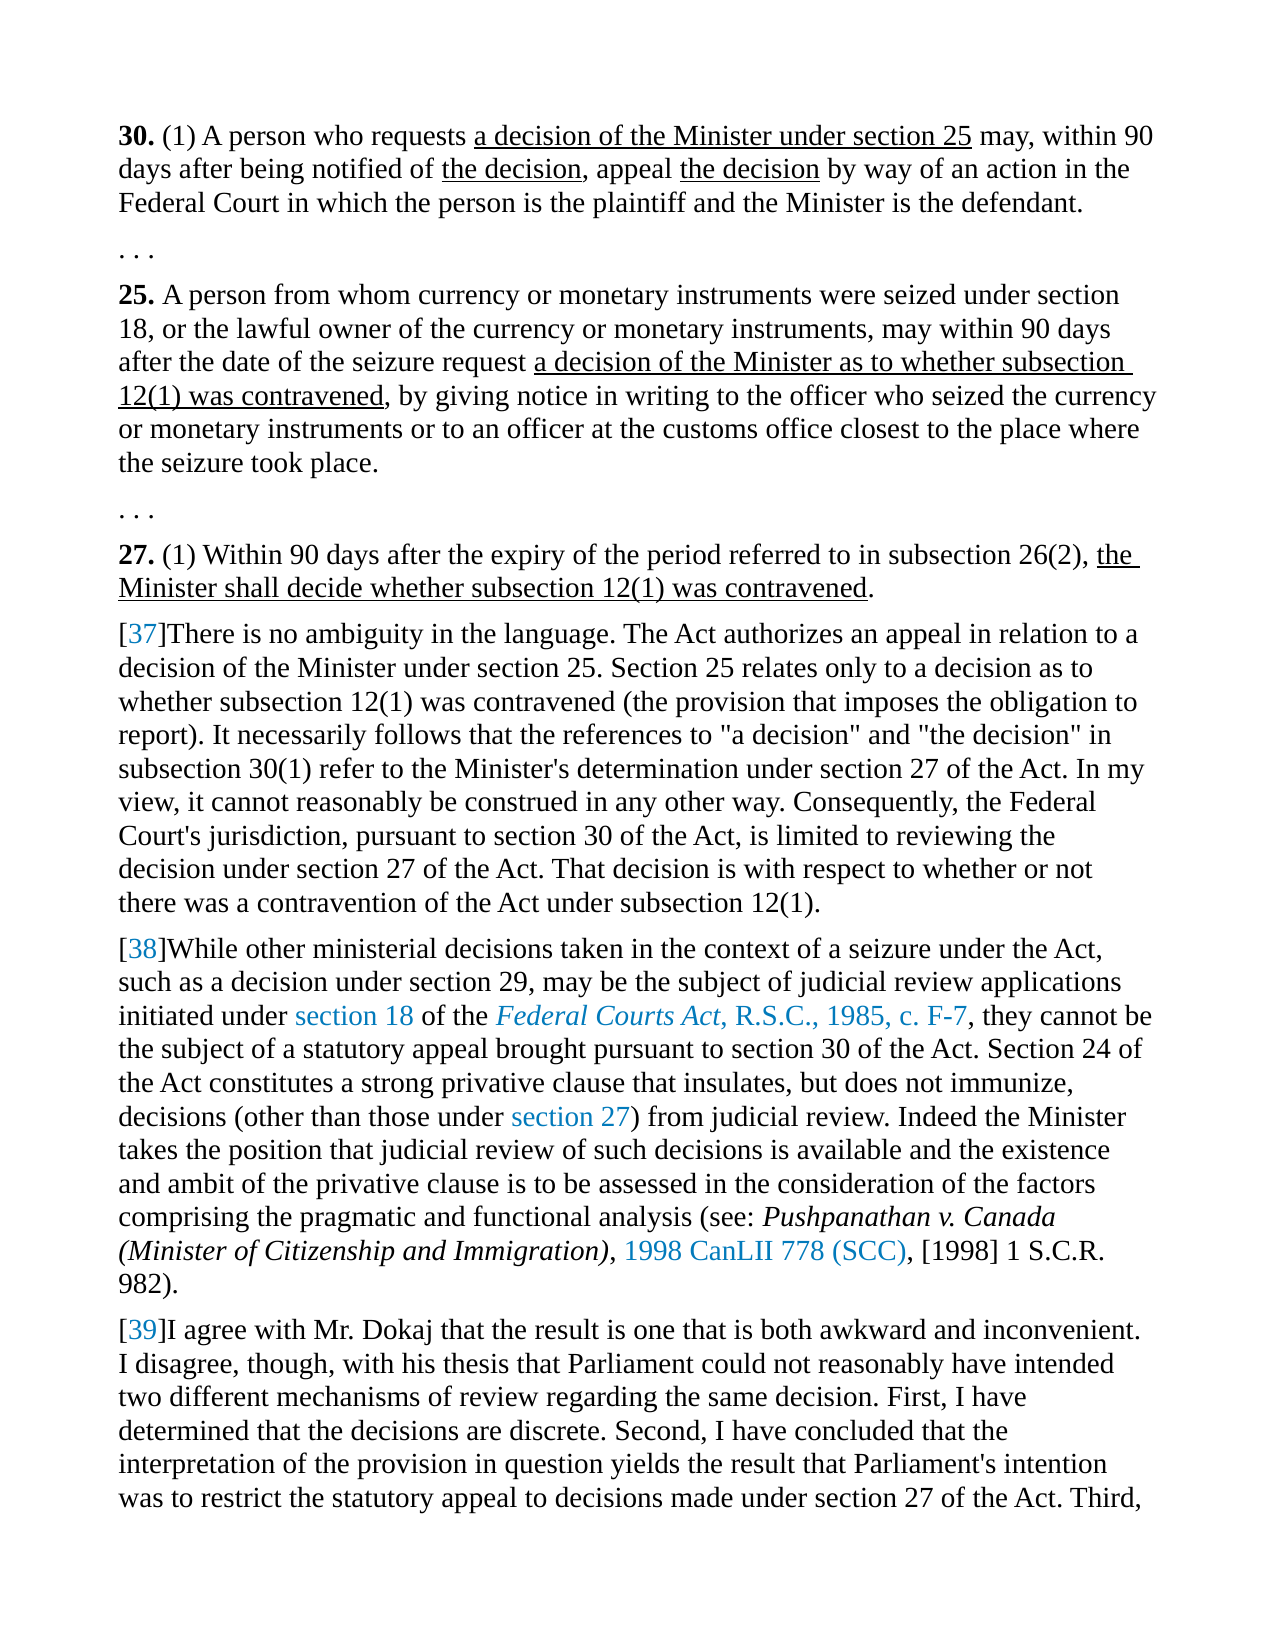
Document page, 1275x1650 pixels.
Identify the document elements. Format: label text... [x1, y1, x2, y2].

text 27. (1) Within 90 days after the expiry of the period referred to in subsection 26(2), the Minister shall decide whether subsection 12(1) was contravened. [118, 537, 1157, 604]
text . . . [118, 231, 1157, 265]
text 25. A person from whom currency or monetary instruments were seized under section 18, or the lawful owner of the currency or monetary instruments, may within 90 days after the date of the seizure request a decision of the Minister as to whether subsection 12(1) was contravened, by giving notice in writing to the officer who seized the currency or monetary instruments or to an officer at the customs office closest to the place where the seizure took place. [118, 277, 1157, 478]
text 30. (1) A person who requests a decision of the Minister under section 25 may, within 90 days after being notified of the decision, appeal the decision by way of an action in the Federal Court in which the person is the plaintiff and the Minister is the defendant. [118, 118, 1157, 219]
text [37]There is no ambiguity in the language. The Act authorizes an appeal in relation to a decision of the Minister under section 25. Section 25 relates only to a decision as to whether subsection 12(1) was contravened (the provision that imposes the obligation to report). It necessarily follows that the references to "a decision" and "the decision" in subsection 30(1) refer to the Minister's determination under section 27 of the Act. In my view, it cannot reasonably be construed in any other way. Consequently, the Federal Court's jurisdiction, pursuant to section 30 of the Act, is limited to reviewing the decision under section 27 of the Act. That decision is with respect to whether or not there was a contravention of the Act under subsection 12(1). [118, 617, 1157, 918]
text [38]While other ministerial decisions taken in the context of a seizure under the Act, such as a decision under section 29, may be the subject of judicial review applications initiated under section 18 of the Federal Courts Act, R.S.C., 1985, c. F-7, they cannot be the subject of a statutory appeal brought pursuant to section 30 of the Act. Section 24 of the Act constitutes a strong privative clause that insulates, but does not immunize, decisions (other than those under section 27) from judicial review. Indeed the Minister takes the position that judicial review of such decisions is available and the existence and ambit of the privative clause is to be assessed in the consideration of the factors comprising the pragmatic and functional analysis (see: Pushpanathan v. Canada (Minister of Citizenship and Immigration), 1998 CanLII 778 (SCC), [1998] 1 S.C.R. 982). [118, 931, 1157, 1300]
text [39]I agree with Mr. Dokaj that the result is one that is both awkward and inconvenient. I disagree, though, with his thesis that Parliament could not reasonably have intended two different mechanisms of review regarding the same decision. First, I have determined that the decisions are discrete. Second, I have concluded that the interpretation of the provision in question yields the result that Parliament's intention was to restrict the statutory appeal to decisions made under section 27 of the Act. Third, [118, 1312, 1157, 1514]
text . . . [118, 491, 1157, 524]
